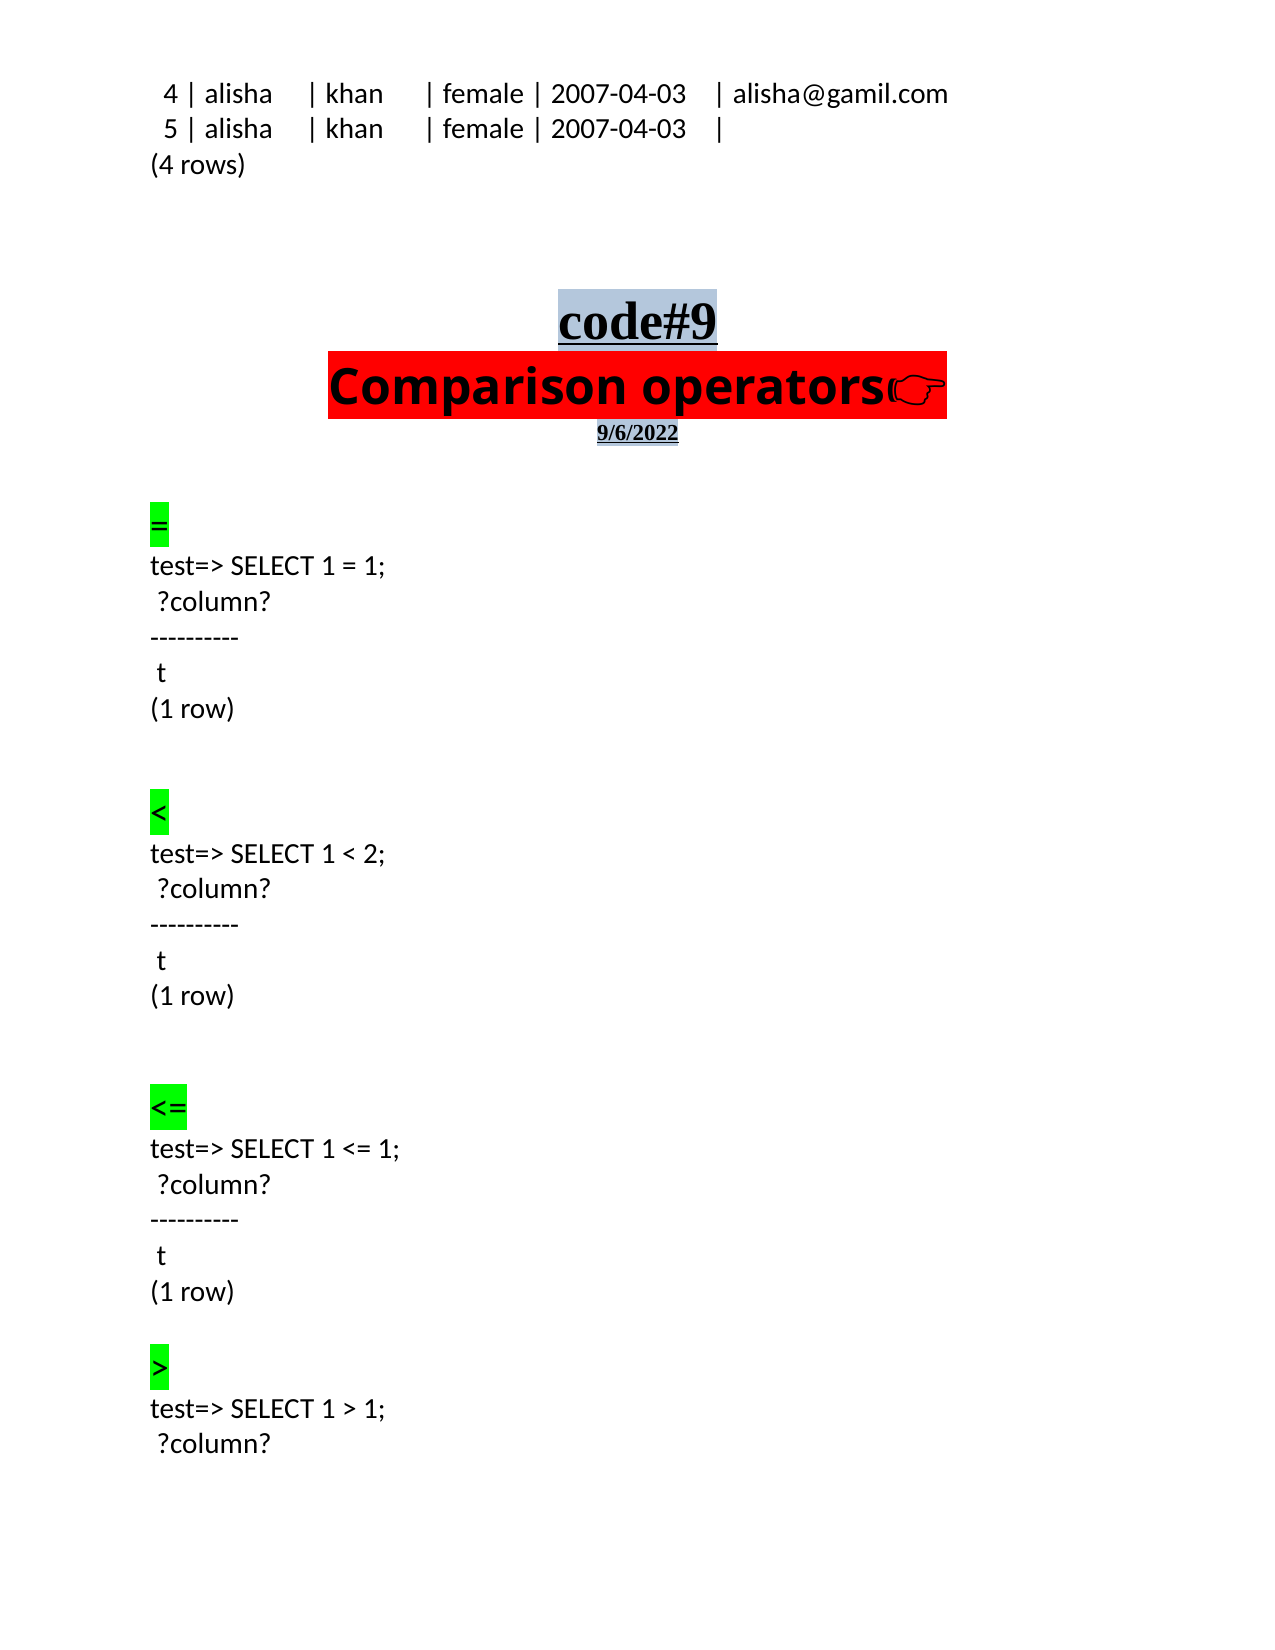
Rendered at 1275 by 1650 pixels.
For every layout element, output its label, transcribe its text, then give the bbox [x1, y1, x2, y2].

text ?column? [150, 1425, 1125, 1461]
text test=> SELECT 1 > 1; [150, 1390, 1125, 1425]
text t [150, 654, 1125, 690]
text (1 row) [150, 690, 1125, 726]
text ---------- [150, 906, 1125, 942]
text (1 row) [150, 977, 1125, 1013]
text test=> SELECT 1 <= 1; [150, 1130, 1125, 1166]
text test=> SELECT 1 = 1; [150, 547, 1125, 583]
text code#9 [150, 289, 1125, 351]
text (4 rows) [150, 146, 1125, 182]
text <= [150, 1084, 1125, 1130]
text ?column? [150, 871, 1125, 906]
text ?column? [150, 583, 1125, 619]
text = [150, 502, 1125, 547]
text ?column? [150, 1166, 1125, 1201]
text t [150, 1237, 1125, 1273]
text 4 | alisha | khan | female | 2007-04-03 | alisha@gamil.com [150, 75, 1125, 111]
text < [150, 789, 1125, 835]
text test=> SELECT 1 < 2; [150, 835, 1125, 871]
text 5 | alisha | khan | female | 2007-04-03 | [150, 111, 1125, 146]
text t [150, 942, 1125, 977]
text ---------- [150, 1201, 1125, 1237]
text (1 row) [150, 1273, 1125, 1308]
text Comparison operators👉 [150, 351, 1125, 419]
text 9/6/2022 [150, 419, 1125, 446]
text > [150, 1344, 1125, 1390]
text ---------- [150, 619, 1125, 654]
